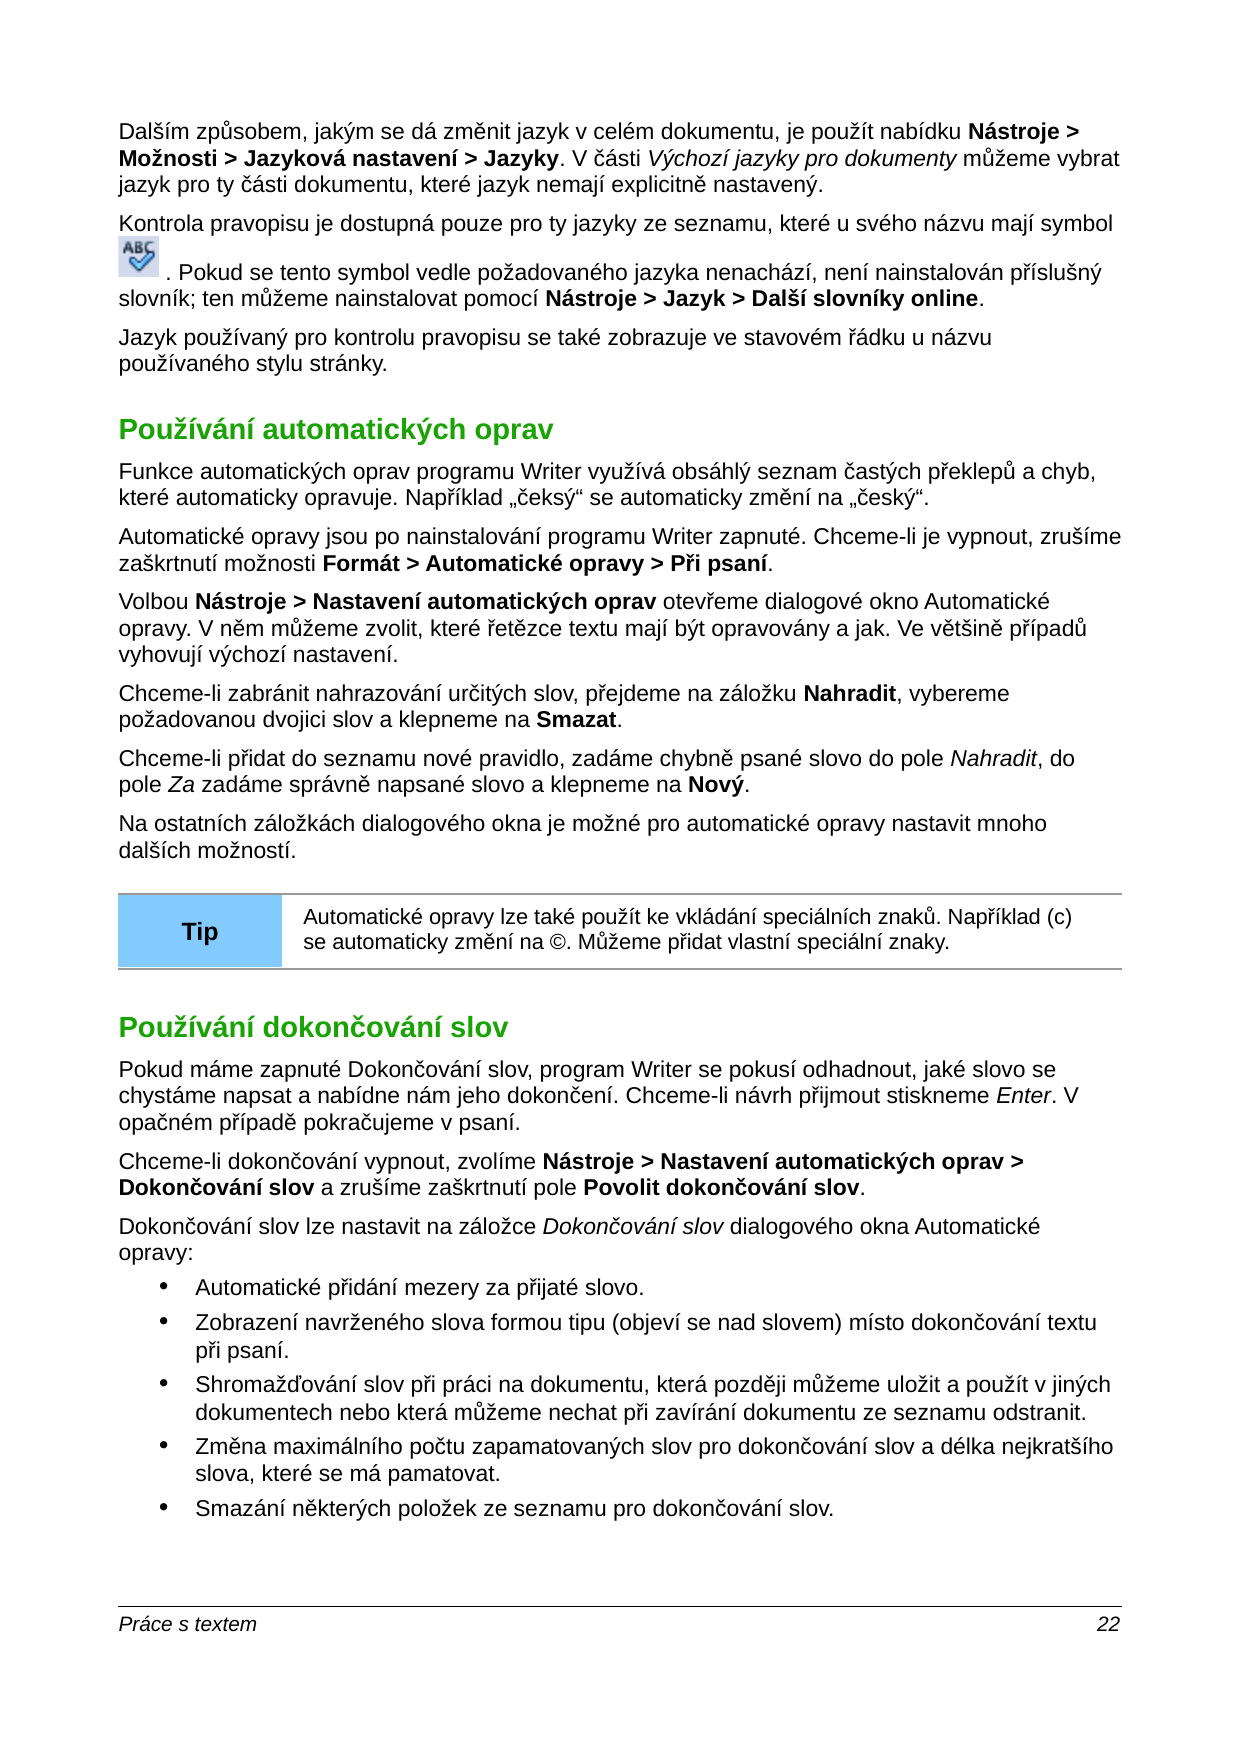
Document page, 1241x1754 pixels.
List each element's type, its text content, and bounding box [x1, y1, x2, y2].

text Pokud máme zapnuté Dokončování slov, program Writer se pokusí odhadnout, jaké slovo se chystáme napsat a nabídne nám jeho dokončení. Chceme-li návrh přijmout stiskneme Enter. V opačném případě pokračujeme v psaní. [118, 1056, 1122, 1135]
text Chceme-li přidat do seznamu nové pravidlo, zadáme chybně psané slovo do pole Nahradit, do pole Za zadáme správně napsané slovo a klepneme na Nový. [118, 745, 1122, 798]
text Dalším způsobem, jakým se dá změnit jazyk v celém dokumentu, je použít nabídku Nástroje > Možnosti > Jazyková nastavení > Jazyky. V části Výchozí jazyky pro dokumenty můžeme vybrat jazyk pro ty části dokumentu, které jazyk nemají explicitně nastavený. [118, 118, 1122, 197]
text Volbou Nástroje > Nastavení automatických oprav otevřeme dialogové okno Automatické opravy. V něm můžeme zvolit, které řetězce textu mají být opravovány a jak. Ve většině případů vyhovují výchozí nastavení. [118, 588, 1122, 667]
list Automatické přidání mezery za přijaté slovo. [156, 1272, 1122, 1301]
text Kontrola pravopisu je dostupná pouze pro ty jazyky ze seznamu, které u svého názvu mají symbol . Pokud se tento symbol vedle požadovaného jazyka nenachází, není nainstalován příslušný slovník; ten můžeme nainstalovat pomocí Nástroje > Jazyk > Další slovníky online. [118, 210, 1122, 311]
text Chceme-li dokončování vypnout, zvolíme Nástroje > Nastavení automatických oprav > Dokončování slov a zrušíme zaškrtnutí pole Povolit dokončování slov. [118, 1148, 1122, 1200]
table_header Tip [118, 895, 282, 967]
subtitle Používání automatických oprav [118, 412, 1122, 446]
text Chceme-li zabránit nahrazování určitých slov, přejdeme na záložku Nahradit, vybereme požadovanou dvojici slov a klepneme na Smazat. [118, 680, 1122, 733]
subtitle Používání dokončování slov [118, 1010, 1122, 1044]
picture [118, 236, 159, 277]
list Změna maximálního počtu zapamatovaných slov pro dokončování slov a délka nejkratšího slova, které se má pamatovat. [156, 1431, 1122, 1487]
text Jazyk používaný pro kontrolu pravopisu se také zobrazuje ve stavovém řádku u názvu používaného stylu stránky. [118, 324, 1122, 376]
text Funkce automatických oprav programu Writer využívá obsáhlý seznam častých překlepů a chyb, které automaticky opravuje. Například „čeksý“ se automaticky změní na „český“. [118, 458, 1122, 511]
text Automatické opravy jsou po nainstalování programu Writer zapnuté. Chceme-li je vypnout, zrušíme zaškrtnutí možnosti Formát > Automatické opravy > Při psaní. [118, 523, 1122, 576]
list Zobrazení navrženého slova formou tipu (objeví se nad slovem) místo dokončování textu při psaní. [156, 1307, 1122, 1363]
list Dokončování slov lze nastavit na záložce Dokončování slov dialogového okna Automatické opravy: [118, 1213, 1122, 1266]
list Shromažďování slov při práci na dokumentu, která později můžeme uložit a použít v jiných dokumentech nebo která můžeme nechat při zavírání dokumentu ze seznamu odstranit. [156, 1369, 1122, 1425]
list Smazání některých položek ze seznamu pro dokončování slov. [156, 1493, 1122, 1522]
table_header Automatické opravy lze také použít ke vkládání speciálních znaků. Například (c) se automaticky změní na ©. Můžeme přidat vlastní speciální znaky. [282, 895, 1122, 967]
text Na ostatních záložkách dialogového okna je možné pro automatické opravy nastavit mnoho dalších možností. [118, 810, 1122, 863]
